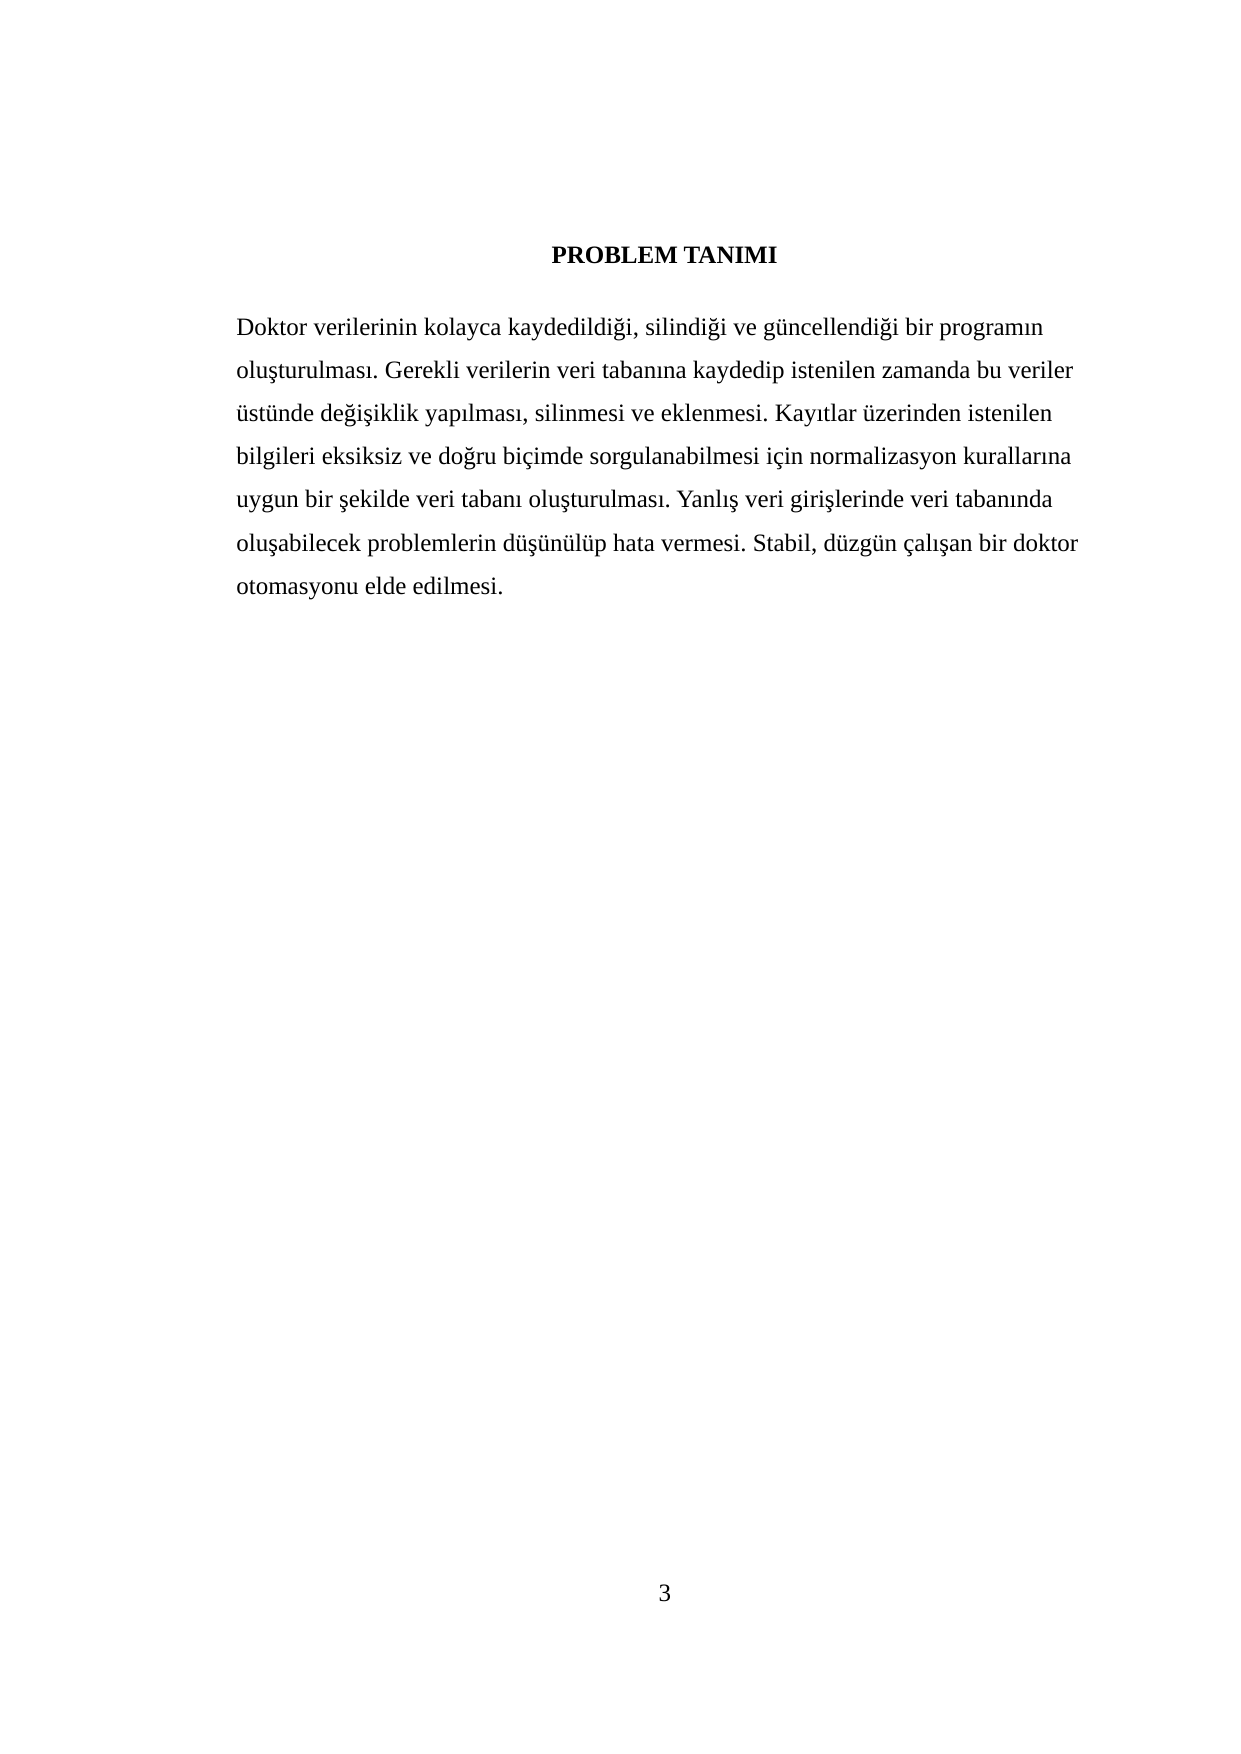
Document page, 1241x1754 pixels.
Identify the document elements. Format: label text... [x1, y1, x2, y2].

text Doktor verilerinin kolayca kaydedildiği, silindiği ve güncellendiği bir programın oluşturulması. Gerekli verilerin veri tabanına kaydedip istenilen zamanda bu veriler üstünde değişiklik yapılması, silinmesi ve eklenmesi. Kayıtlar üzerinden istenilen bilgileri eksiksiz ve doğru biçimde sorgulanabilmesi için normalizasyon kurallarına uygun bir şekilde veri tabanı oluşturulması. Yanlış veri girişlerinde veri tabanında oluşabilecek problemlerin düşünülüp hata vermesi. Stabil, düzgün çalışan bir doktor otomasyonu elde edilmesi. [236, 312, 1093, 599]
text PROBLEM TANIMI [236, 240, 1093, 269]
